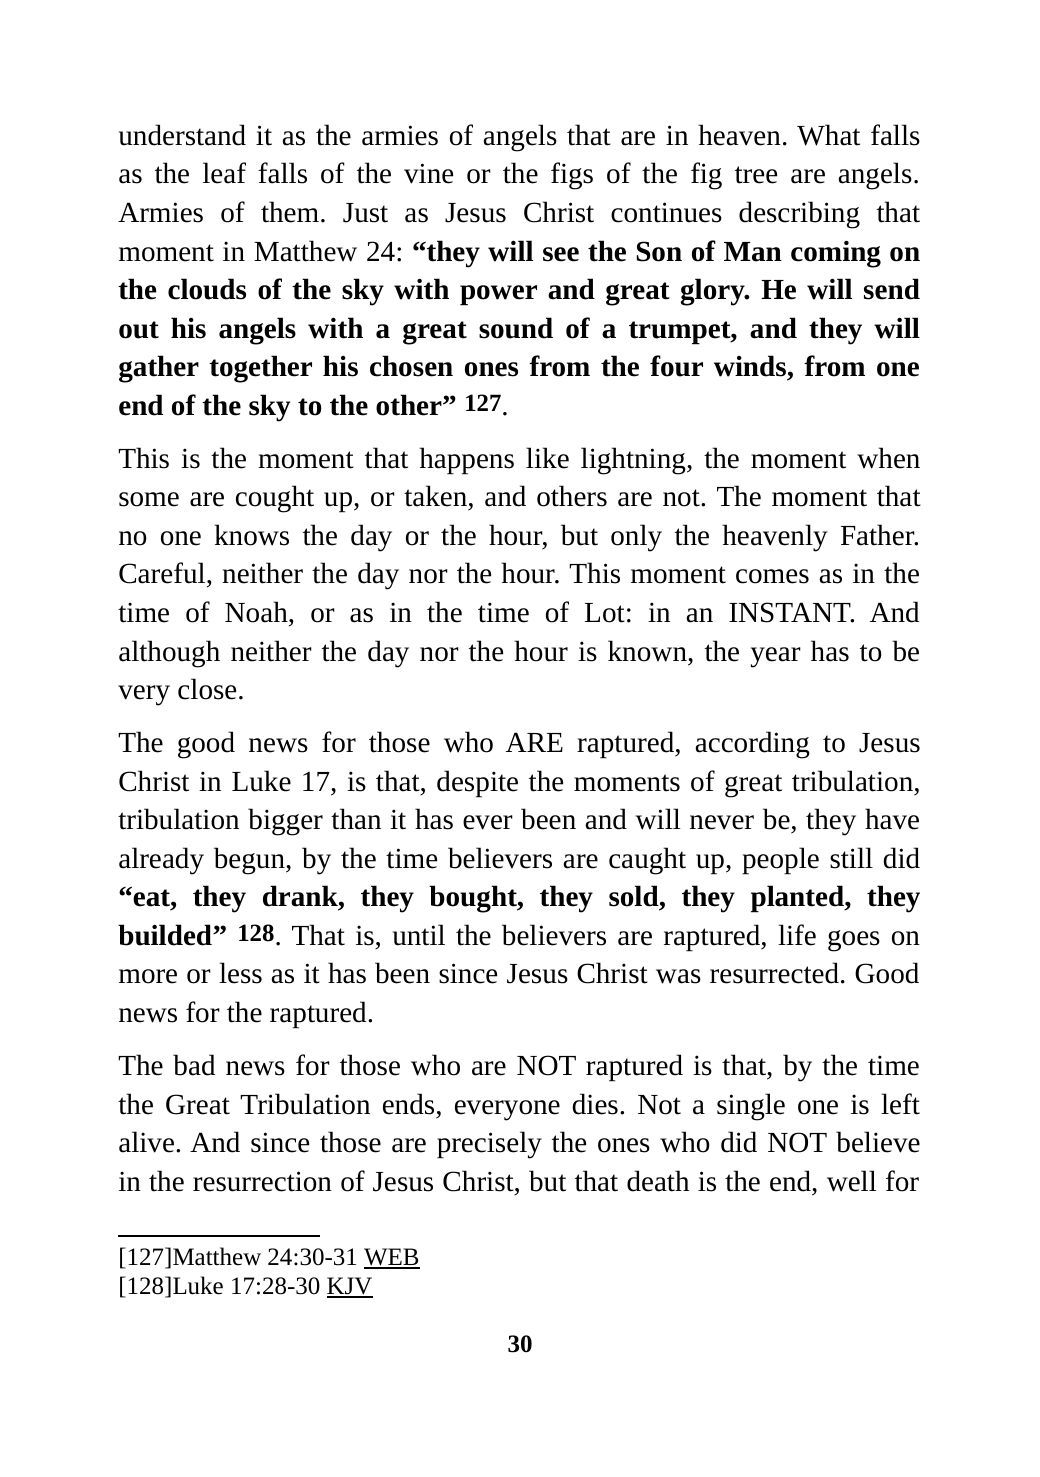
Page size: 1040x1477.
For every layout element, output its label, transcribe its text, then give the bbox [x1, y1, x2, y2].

text This is the moment that happens like lightning, the moment when some are cought up, or taken, and others are not. The moment that no one knows the day or the hour, but only the heavenly Father. Careful, neither the day nor the hour. This moment comes as in the time of Noah, or as in the time of Lot: in an INSTANT. And although neither the day nor the hour is known, the year has to be very close. [118, 441, 921, 706]
text Matthew 24:30-31 WEB [118, 1242, 921, 1271]
text The good news for those who ARE raptured, according to Jesus Christ in Luke 17, is that, despite the moments of great tribulation, tribulation bigger than it has ever been and will never be, they have already begun, by the time believers are caught up, people still did “eat, they drank, they bought, they sold, they planted, they builded” . That is, until the believers are raptured, life goes on more or less as it has been since Jesus Christ was resurrected. Good news for the raptured. [118, 725, 921, 1029]
text The bad news for those who are NOT raptured is that, by the time the Great Tribulation ends, everyone dies. Not a single one is left alive. And since those are precisely the ones who did NOT believe in the resurrection of Jesus Christ, but that death is the end, well for [118, 1048, 921, 1197]
text Luke 17:28-30 KJV [118, 1271, 921, 1300]
text understand it as the armies of angels that are in heaven. What falls as the leaf falls of the vine or the figs of the fig tree are angels. Armies of them. Just as Jesus Christ continues describing that moment in Matthew 24: “they will see the Son of Man coming on the clouds of the sky with power and great glory. He will send out his angels with a great sound of a trumpet, and they will gather together his chosen ones from the four winds, from one end of the sky to the other” . [118, 118, 921, 421]
